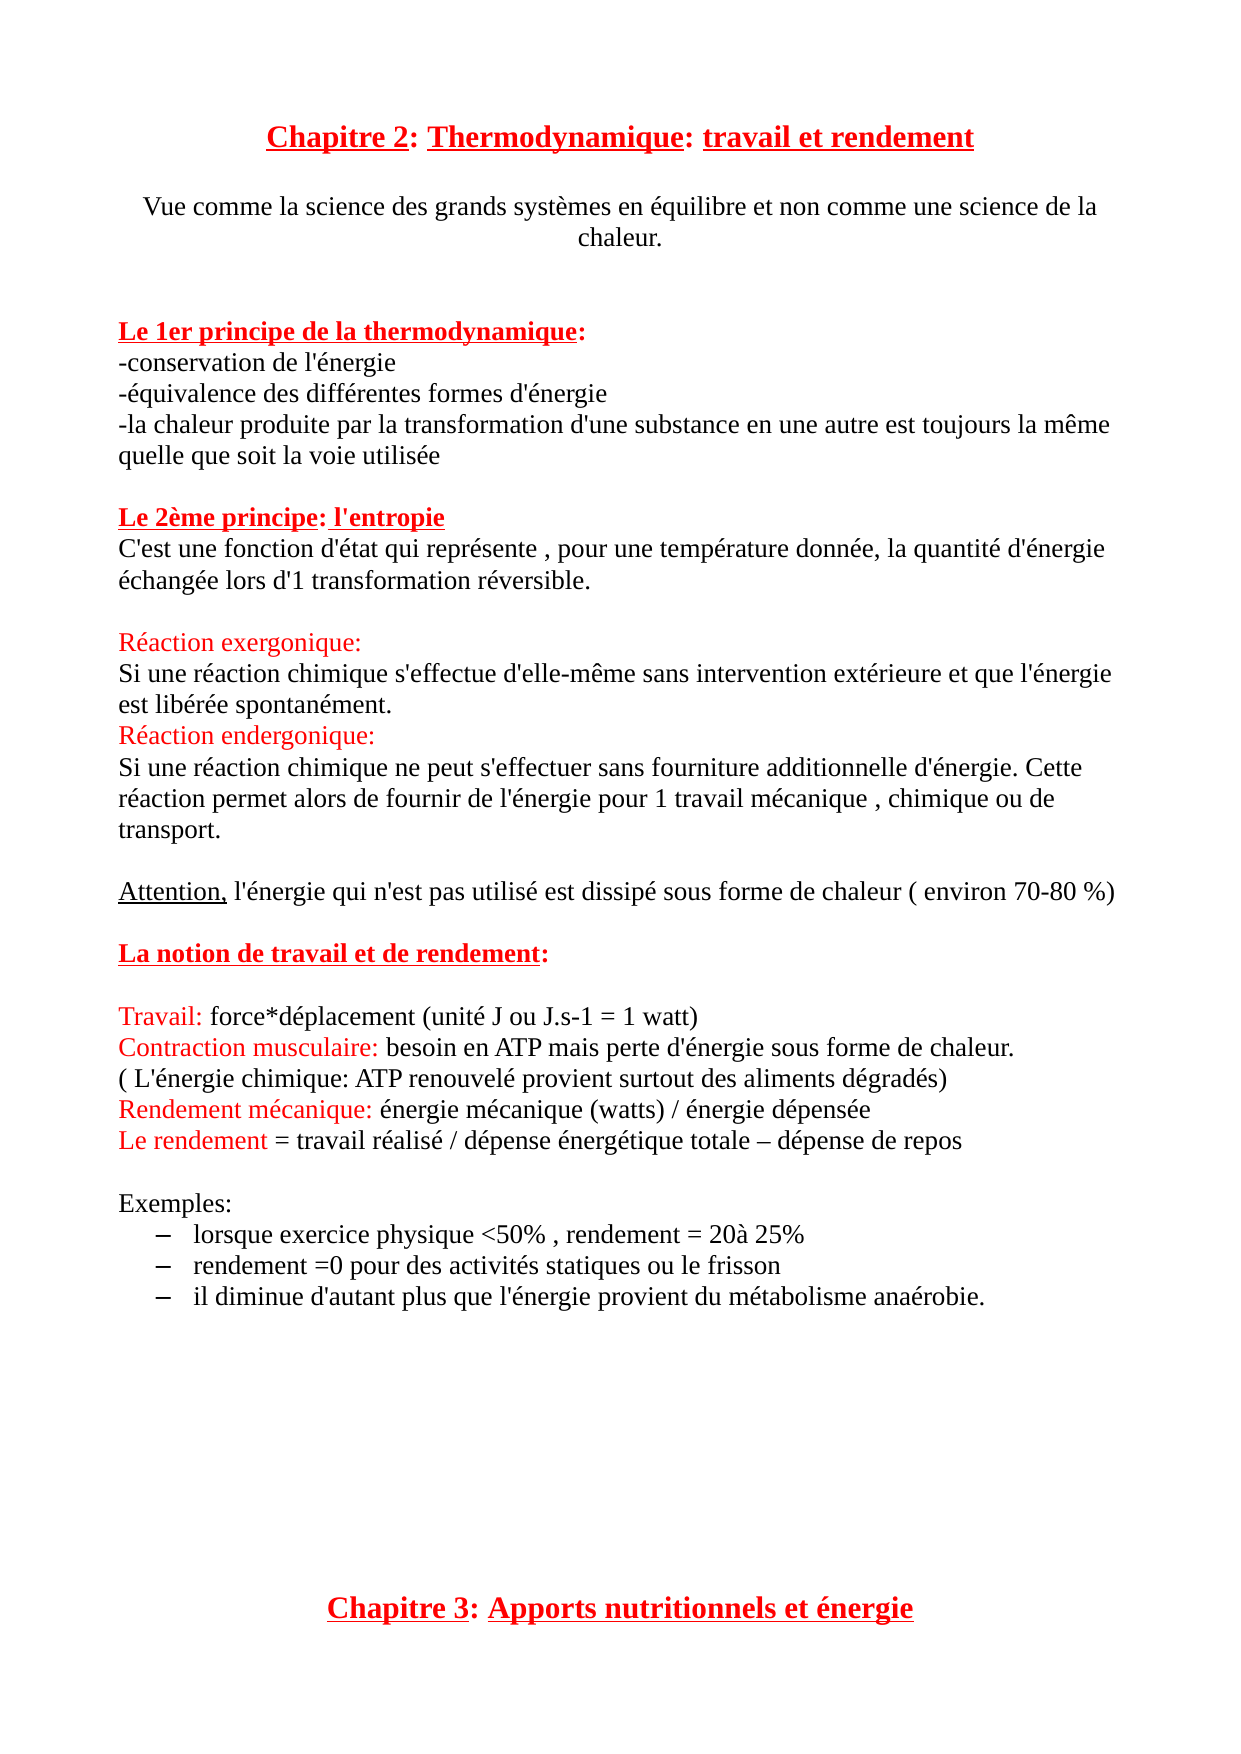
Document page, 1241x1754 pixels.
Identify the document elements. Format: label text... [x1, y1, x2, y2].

text Contraction musculaire: besoin en ATP mais perte d'énergie sous forme de chaleur. ( L'énergie chimique: ATP renouvelé provient surtout des aliments dégradés) [118, 1031, 1122, 1093]
text Chapitre 3: Apports nutritionnels et énergie [118, 1589, 1122, 1625]
text Vue comme la science des grands systèmes en équilibre et non comme une science de la chaleur. [118, 190, 1122, 252]
list rendement =0 pour des activités statiques ou le frisson [156, 1249, 1122, 1280]
text Travail: force*déplacement (unité J ou J.s-1 = 1 watt) [118, 1000, 1122, 1031]
text Rendement mécanique: énergie mécanique (watts) / énergie dépensée [118, 1093, 1122, 1124]
text -conservation de l'énergie [118, 346, 1122, 377]
text C'est une fonction d'état qui représente , pour une température donnée, la quantité d'énergie échangée lors d'1 transformation réversible. [118, 533, 1122, 595]
text -équivalence des différentes formes d'énergie [118, 377, 1122, 408]
text Attention, l'énergie qui n'est pas utilisé est dissipé sous forme de chaleur ( environ 70-80 %) [118, 875, 1122, 906]
text La notion de travail et de rendement: [118, 937, 1122, 969]
text Chapitre 2: Thermodynamique: travail et rendement [118, 118, 1122, 154]
text Le rendement = travail réalisé / dépense énergétique totale – dépense de repos [118, 1124, 1122, 1156]
list lorsque exercice physique <50% , rendement = 20à 25% [156, 1218, 1122, 1249]
text Exemples: [118, 1187, 1122, 1218]
text -la chaleur produite par la transformation d'une substance en une autre est toujours la même quelle que soit la voie utilisée [118, 408, 1122, 470]
text Si une réaction chimique ne peut s'effectuer sans fourniture additionnelle d'énergie. Cette réaction permet alors de fournir de l'énergie pour 1 travail mécanique , chimique ou de transport. [118, 751, 1122, 844]
text Le 2ème principe: l'entropie [118, 501, 1122, 533]
text Le 1er principe de la thermodynamique: [118, 314, 1122, 346]
text Réaction endergonique: [118, 719, 1122, 751]
list il diminue d'autant plus que l'énergie provient du métabolisme anaérobie. [156, 1280, 1122, 1312]
text Si une réaction chimique s'effectue d'elle-même sans intervention extérieure et que l'énergie est libérée spontanément. [118, 657, 1122, 719]
text Réaction exergonique: [118, 626, 1122, 657]
